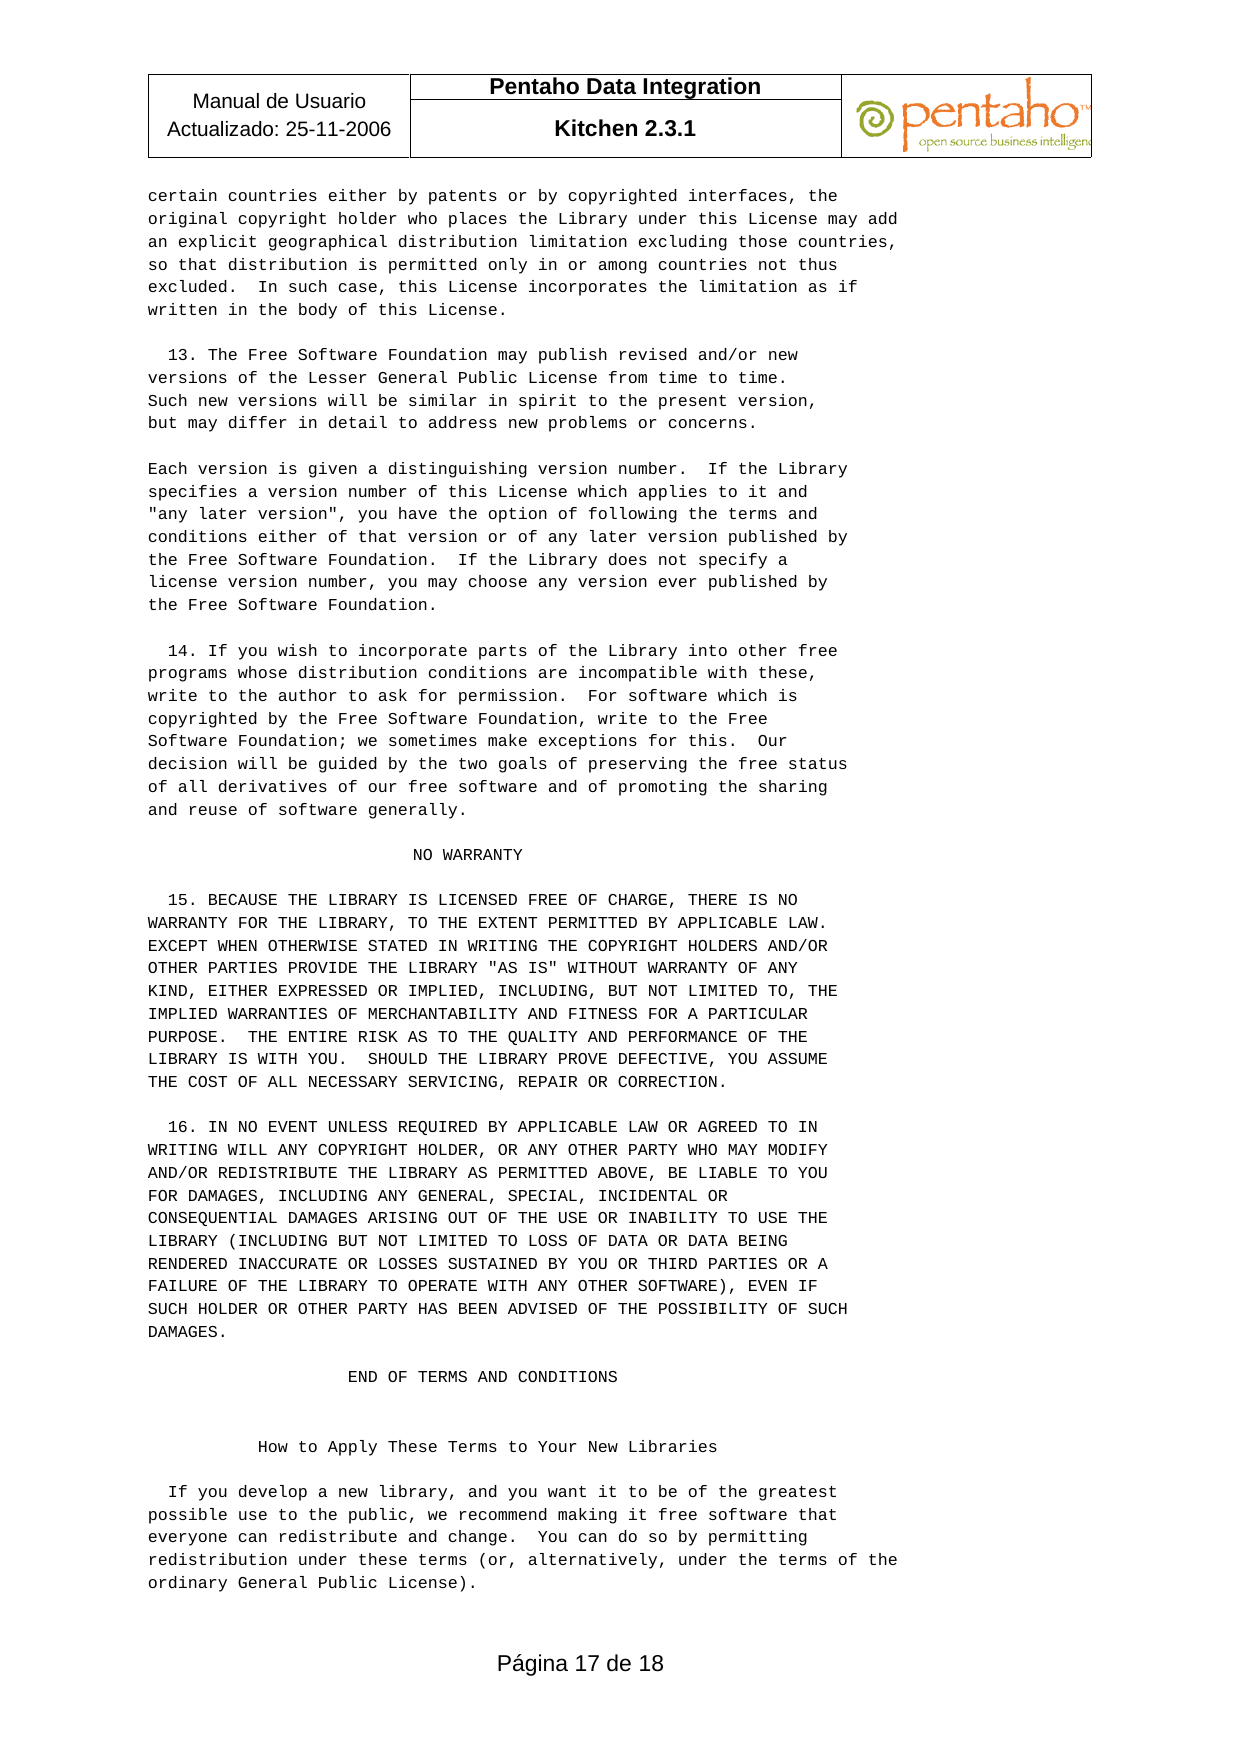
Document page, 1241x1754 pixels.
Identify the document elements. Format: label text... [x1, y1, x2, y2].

text certain countries either by patents or by copyrighted interfaces, the original copyright holder who places the Library under this License may add an explicit geographical distribution limitation excluding those countries, so that distribution is permitted only in or among countries not thus excluded. In such case, this License incorporates the limitation as if written in the body of this License. 13. The Free Software Foundation may publish revised and/or new versions of the Lesser General Public License from time to time. Such new versions will be similar in spirit to the present version, but may differ in detail to address new problems or concerns. Each version is given a distinguishing version number. If the Library specifies a version number of this License which applies to it and "any later version", you have the option of following the terms and conditions either of that version or of any later version published by the Free Software Foundation. If the Library does not specify a license version number, you may choose any version ever published by the Free Software Foundation. 14. If you wish to incorporate parts of the Library into other free programs whose distribution conditions are incompatible with these, write to the author to ask for permission. For software which is copyrighted by the Free Software Foundation, write to the Free Software Foundation; we sometimes make exceptions for this. Our decision will be guided by the two goals of preserving the free status of all derivatives of our free software and of promoting the sharing and reuse of software generally. NO WARRANTY 15. BECAUSE THE LIBRARY IS LICENSED FREE OF CHARGE, THERE IS NO WARRANTY FOR THE LIBRARY, TO THE EXTENT PERMITTED BY APPLICABLE LAW. EXCEPT WHEN OTHERWISE STATED IN WRITING THE COPYRIGHT HOLDERS AND/OR OTHER PARTIES PROVIDE THE LIBRARY "AS IS" WITHOUT WARRANTY OF ANY KIND, EITHER EXPRESSED OR IMPLIED, INCLUDING, BUT NOT LIMITED TO, THE IMPLIED WARRANTIES OF MERCHANTABILITY AND FITNESS FOR A PARTICULAR PURPOSE. THE ENTIRE RISK AS TO THE QUALITY AND PERFORMANCE OF THE LIBRARY IS WITH YOU. SHOULD THE LIBRARY PROVE DEFECTIVE, YOU ASSUME THE COST OF ALL NECESSARY SERVICING, REPAIR OR CORRECTION. 16. IN NO EVENT UNLESS REQUIRED BY APPLICABLE LAW OR AGREED TO IN WRITING WILL ANY COPYRIGHT HOLDER, OR ANY OTHER PARTY WHO MAY MODIFY AND/OR REDISTRIBUTE THE LIBRARY AS PERMITTED ABOVE, BE LIABLE TO YOU FOR DAMAGES, INCLUDING ANY GENERAL, SPECIAL, INCIDENTAL OR CONSEQUENTIAL DAMAGES ARISING OUT OF THE USE OR INABILITY TO USE THE LIBRARY (INCLUDING BUT NOT LIMITED TO LOSS OF DATA OR DATA BEING RENDERED INACCURATE OR LOSSES SUSTAINED BY YOU OR THIRD PARTIES OR A FAILURE OF THE LIBRARY TO OPERATE WITH ANY OTHER SOFTWARE), EVEN IF SUCH HOLDER OR OTHER PARTY HAS BEEN ADVISED OF THE POSSIBILITY OF SUCH DAMAGES. END OF TERMS AND CONDITIONS [148, 188, 1092, 1388]
text How to Apply These Terms to Your New Libraries If you develop a new library, and you want it to be of the greatest possible use to the public, we recommend making it free software that everyone can redistribute and change. You can do so by permitting redistribution under these terms (or, alternatively, under the terms of the ordinary General Public License). [148, 1393, 1092, 1593]
